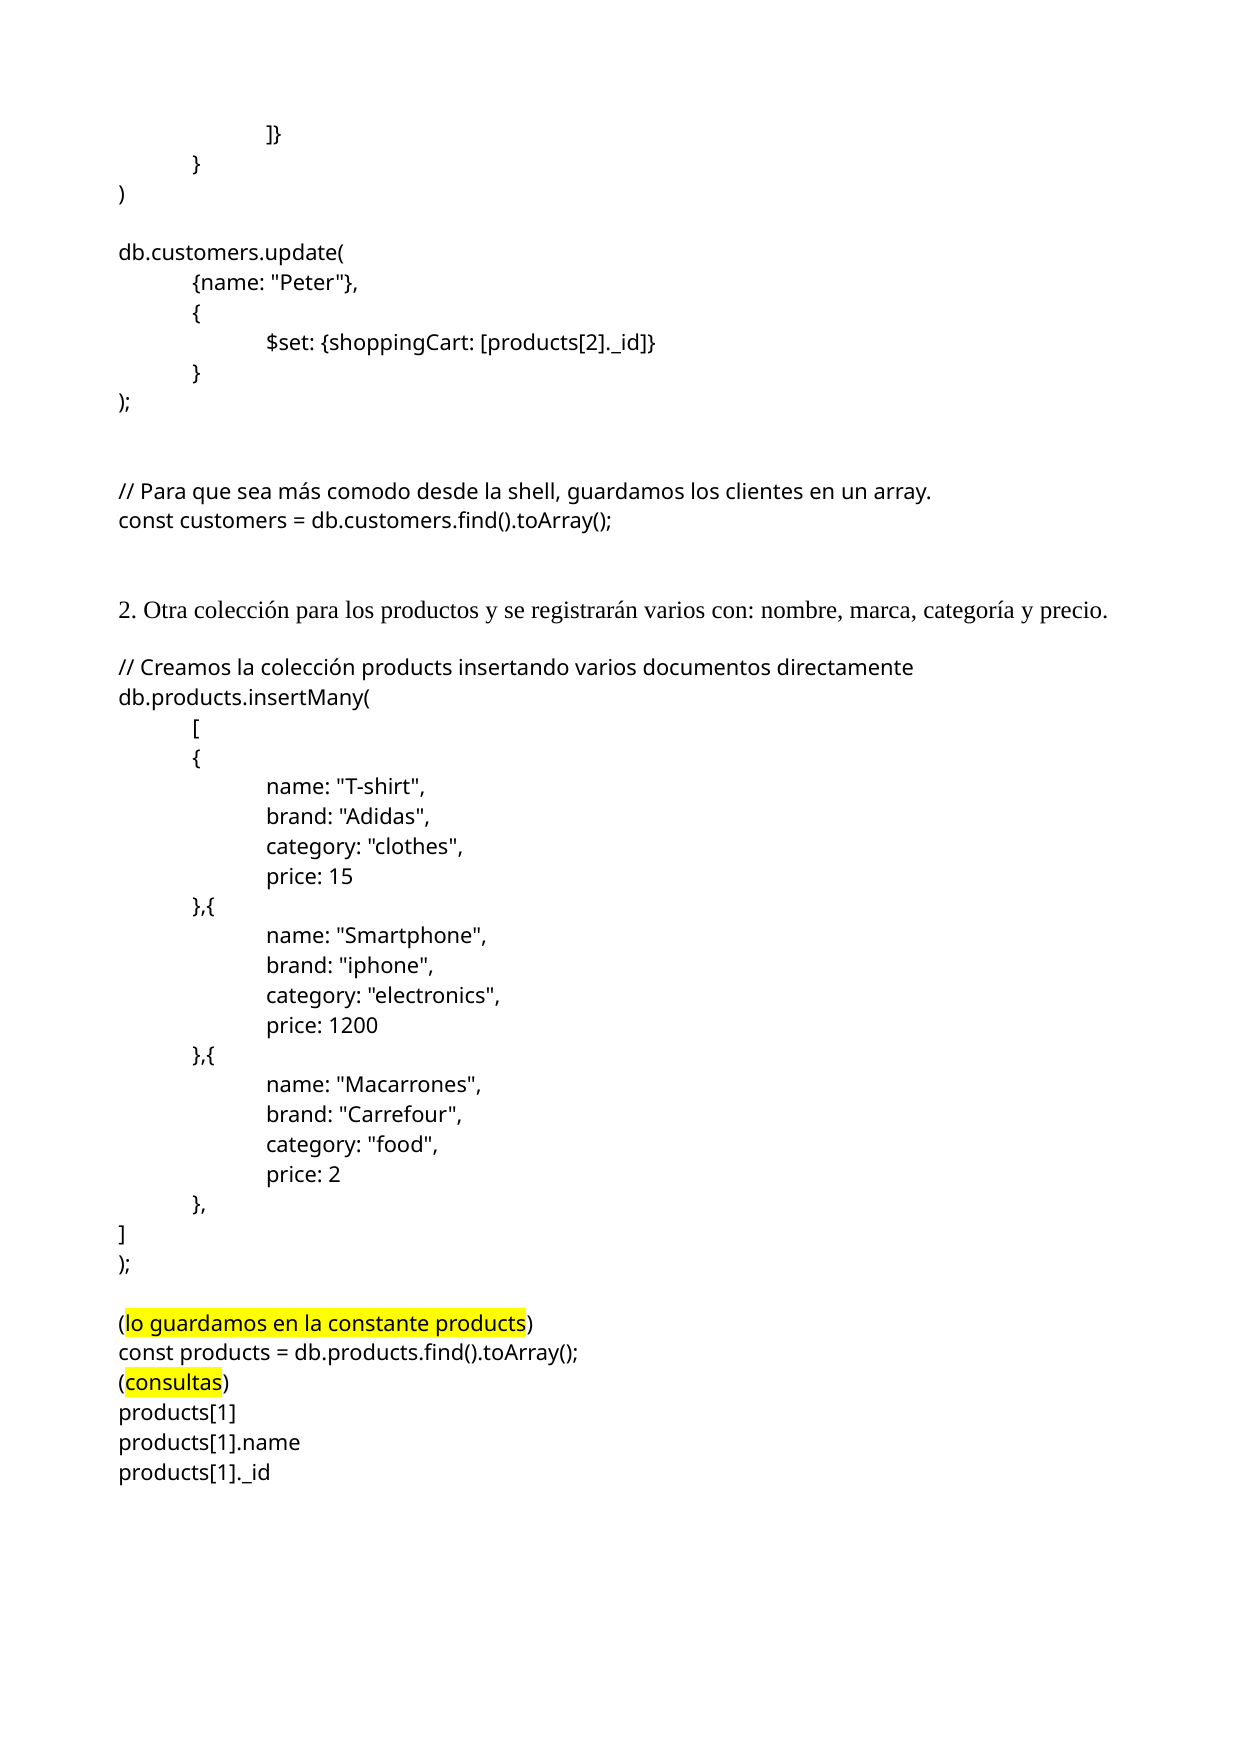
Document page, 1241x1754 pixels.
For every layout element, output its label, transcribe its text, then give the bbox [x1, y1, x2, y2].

text products[1]._id [118, 1457, 1122, 1486]
text price: 2 [118, 1159, 1122, 1188]
text {name: "Peter"}, [118, 267, 1122, 297]
text name: "Smartphone", [118, 920, 1122, 950]
text price: 15 [118, 861, 1122, 891]
text (consultas) [118, 1367, 1122, 1397]
text name: "Macarrones", [118, 1069, 1122, 1099]
text products[1] [118, 1397, 1122, 1427]
text ] [118, 1218, 1122, 1248]
text db.products.insertMany( [118, 682, 1122, 712]
text brand: "Carrefour", [118, 1099, 1122, 1129]
text name: "T-shirt", [118, 771, 1122, 801]
text category: "food", [118, 1129, 1122, 1159]
text const customers = db.customers.find().toArray(); [118, 505, 1122, 535]
text brand: "iphone", [118, 950, 1122, 980]
text },{ [118, 891, 1122, 920]
text const products = db.products.find().toArray(); [118, 1337, 1122, 1367]
text // Para que sea más comodo desde la shell, guardamos los clientes en un array. [118, 476, 1122, 505]
text }, [118, 1188, 1122, 1218]
text price: 1200 [118, 1010, 1122, 1039]
text },{ [118, 1039, 1122, 1069]
text ]} [118, 118, 1122, 148]
text ) [118, 178, 1122, 207]
text $set: {shoppingCart: [products[2]._id]} [118, 327, 1122, 356]
text ); [118, 1248, 1122, 1278]
text db.customers.update( [118, 237, 1122, 267]
text // Creamos la colección products insertando varios documentos directamente [118, 652, 1122, 682]
text 2. Otra colección para los productos y se registrarán varios con: nombre, marca, categoría y precio. [118, 595, 1122, 623]
text category: "clothes", [118, 831, 1122, 861]
text } [118, 148, 1122, 178]
text brand: "Adidas", [118, 801, 1122, 831]
text [ [118, 712, 1122, 742]
text } [118, 356, 1122, 386]
text { [118, 297, 1122, 327]
text category: "electronics", [118, 980, 1122, 1010]
text { [118, 742, 1122, 771]
text products[1].name [118, 1427, 1122, 1457]
text (lo guardamos en la constante products) [118, 1308, 1122, 1337]
text ); [118, 386, 1122, 416]
